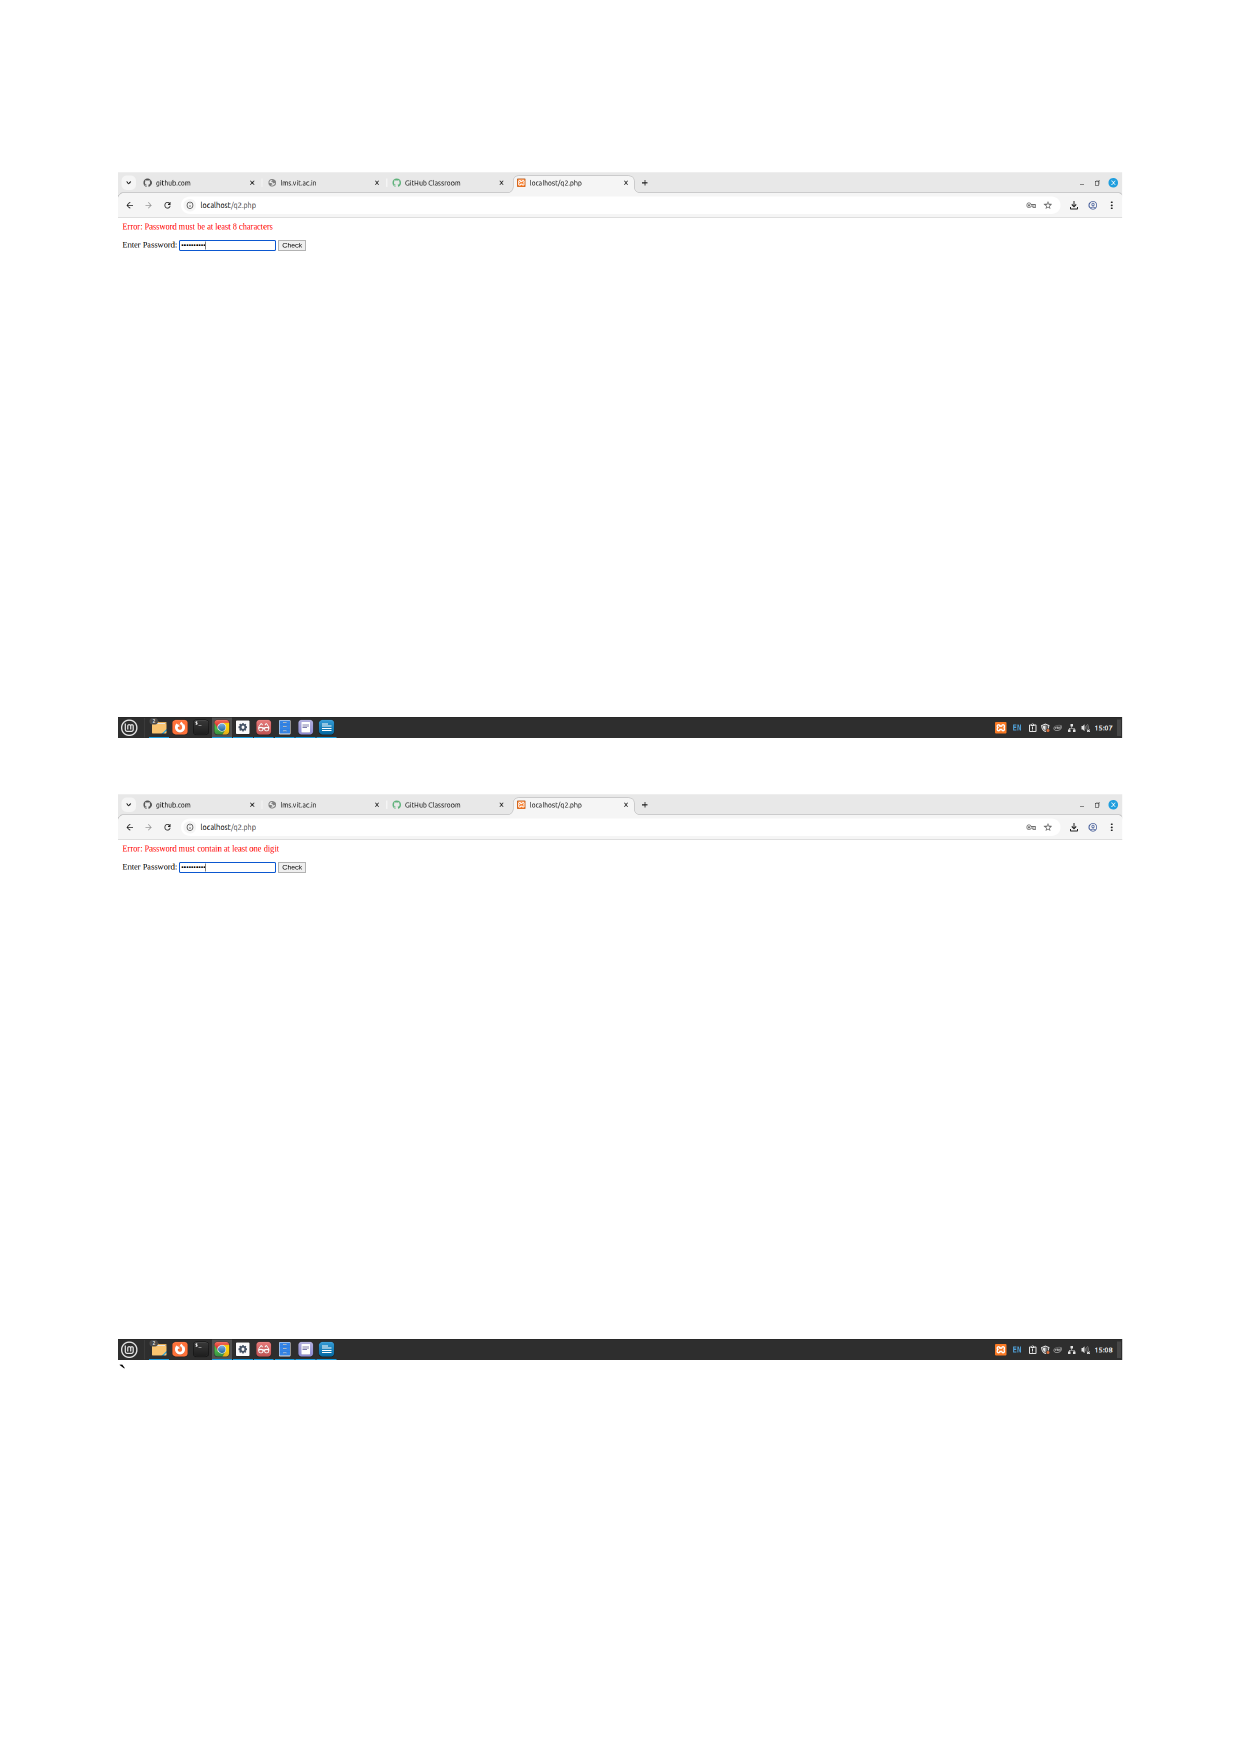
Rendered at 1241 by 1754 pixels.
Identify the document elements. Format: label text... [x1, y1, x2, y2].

text ` [118, 1360, 1122, 1503]
picture [118, 794, 1123, 1360]
picture [118, 172, 1123, 738]
